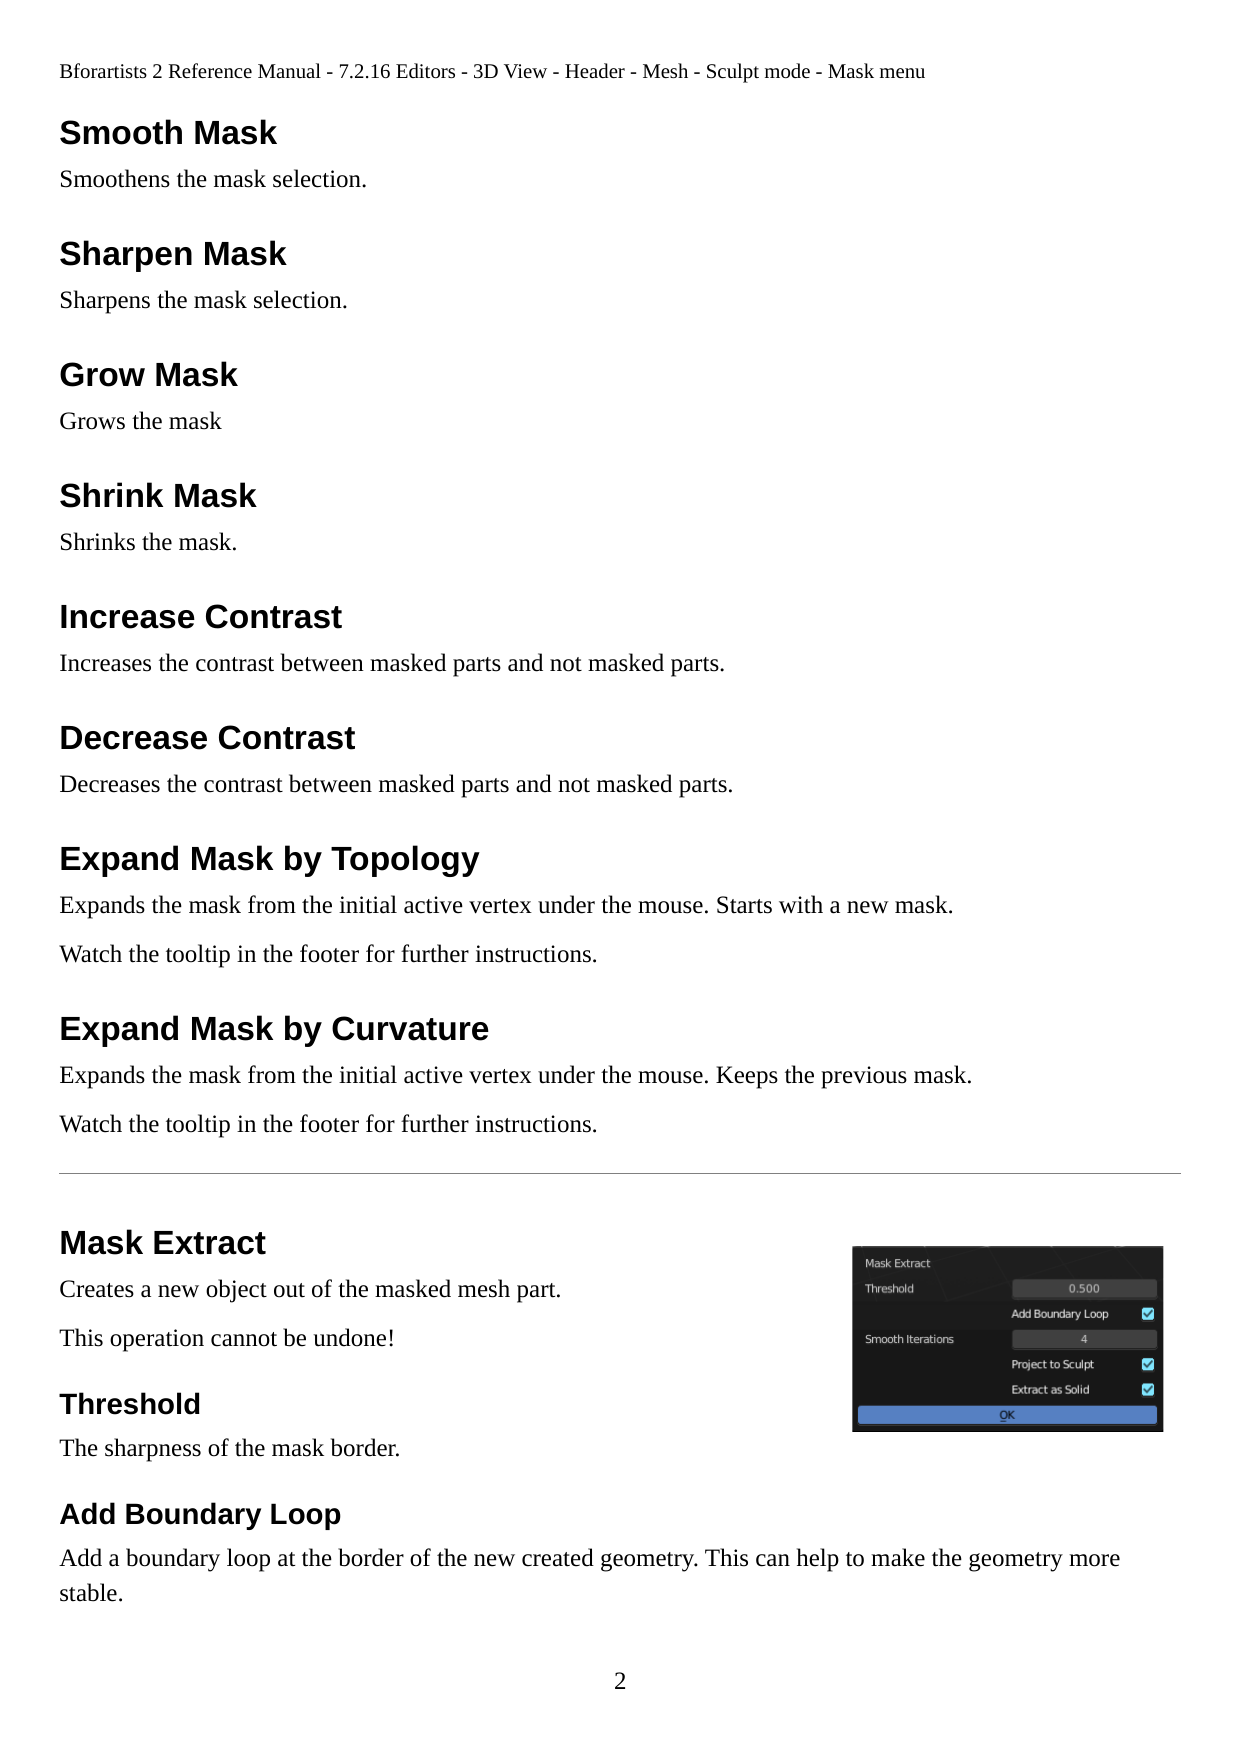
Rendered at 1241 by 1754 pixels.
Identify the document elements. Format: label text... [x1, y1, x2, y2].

subtitle Mask Extract [59, 1223, 1181, 1262]
text Shrinks the mask. [59, 527, 1181, 556]
subtitle Increase Contrast [59, 597, 1181, 635]
text Expands the mask from the initial active vertex under the mouse. Starts with a new mask. [59, 890, 1181, 919]
picture [852, 1246, 1164, 1432]
text Watch the tooltip in the footer for further instructions. [59, 939, 1181, 968]
subtitle Expand Mask by Curvature [59, 1009, 1181, 1048]
subtitle [1164, 1387, 1181, 1421]
subtitle Sharpen Mask [59, 234, 1181, 272]
subtitle Expand Mask by Topology [59, 839, 1181, 877]
text Creates a new object out of the masked mesh part. [59, 1274, 852, 1303]
subtitle Smooth Mask [59, 113, 1181, 151]
text The sharpness of the mask border. [59, 1433, 1181, 1462]
text Increases the contrast between masked parts and not masked parts. [59, 648, 1181, 677]
subtitle Grow Mask [59, 355, 1181, 393]
text Add a boundary loop at the border of the new created geometry. This can help to make the geometry more stable. [59, 1543, 1181, 1606]
subtitle Decrease Contrast [59, 718, 1181, 756]
subtitle Shrink Mask [59, 476, 1181, 514]
subtitle Add Boundary Loop [59, 1497, 1181, 1531]
text This operation cannot be undone! [59, 1323, 852, 1352]
subtitle Threshold [59, 1387, 852, 1421]
text Smoothens the mask selection. [59, 164, 1181, 192]
text Sharpens the mask selection. [59, 285, 1181, 313]
text Decreases the contrast between masked parts and not masked parts. [59, 769, 1181, 798]
text Watch the tooltip in the footer for further instructions. [59, 1109, 1181, 1138]
text Grows the mask [59, 406, 1181, 434]
text Expands the mask from the initial active vertex under the mouse. Keeps the previous mask. [59, 1060, 1181, 1089]
